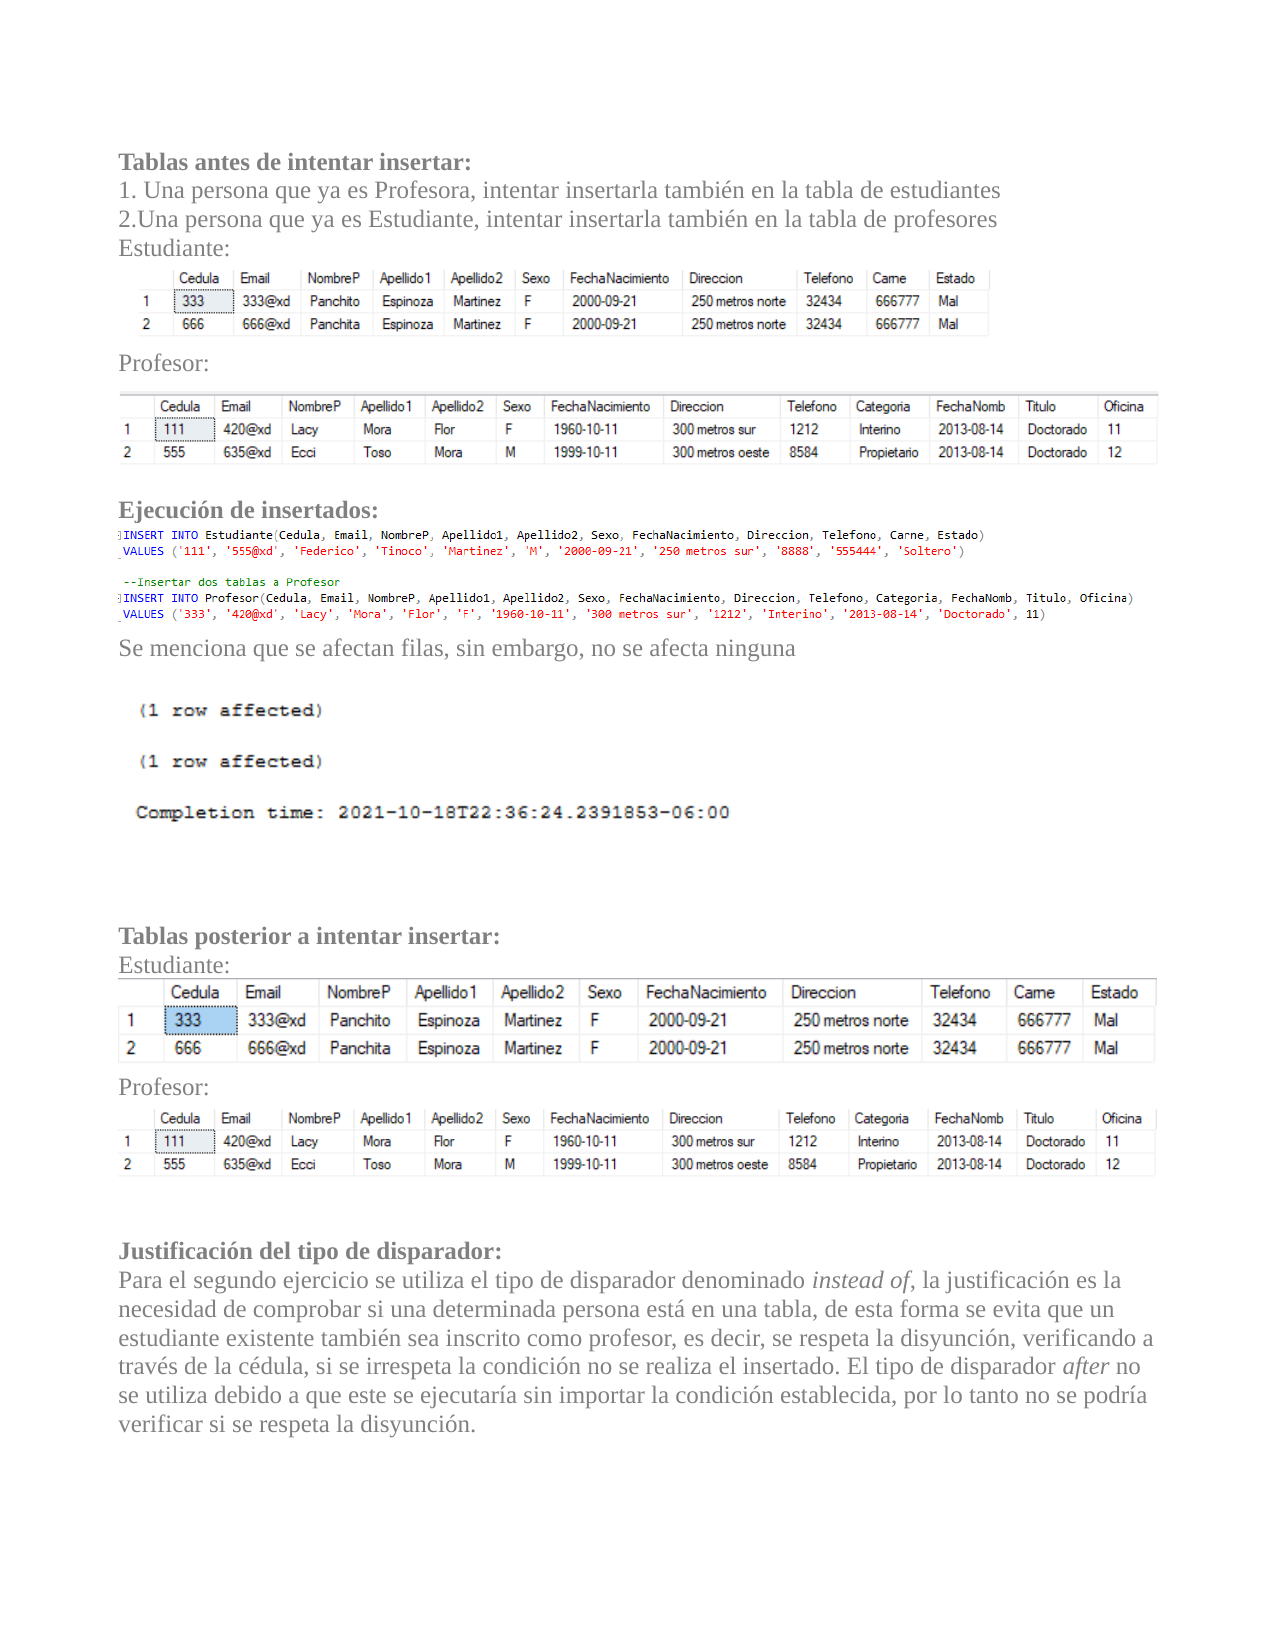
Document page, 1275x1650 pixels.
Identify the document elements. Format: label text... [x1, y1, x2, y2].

text 2.Una persona que ya es Estudiante, intentar insertarla también en la tabla de profesores [118, 204, 1157, 233]
text Tablas posterior a intentar insertar: [118, 921, 1157, 950]
text Estudiante: [118, 950, 1157, 978]
picture [138, 270, 993, 342]
picture [119, 689, 863, 878]
text Se menciona que se afectan filas, sin embargo, no se afecta ninguna [118, 634, 1157, 662]
text Profesor: [118, 1072, 1157, 1101]
text Tablas antes de intentar insertar: [118, 147, 1157, 176]
text Ejecución de insertados: [118, 495, 1157, 523]
picture [118, 523, 1157, 634]
text Profesor: [118, 348, 1157, 377]
text Estudiante: [118, 233, 1157, 262]
text Para el segundo ejercicio se utiliza el tipo de disparador denominado instead of, la justificación es la necesidad de comprobar si una determinada persona está en una tabla, de esta forma se evita que un estudiante existente también sea inscrito como profesor, es decir, se respeta la disyunción, verificando a través de la cédula, si se irrespeta la condición no se realiza el insertado. El tipo de disparador after no se utiliza debido a que este se ejecutaría sin importar la condición establecida, por lo tanto no se podría verificar si se respeta la disyunción. [118, 1265, 1157, 1438]
text Justificación del tipo de disparador: [118, 1236, 1157, 1265]
text 1. Una persona que ya es Profesora, intentar insertarla también en la tabla de estudiantes [118, 176, 1157, 204]
picture [118, 978, 1157, 1072]
picture [118, 1109, 1157, 1179]
picture [119, 391, 1159, 467]
